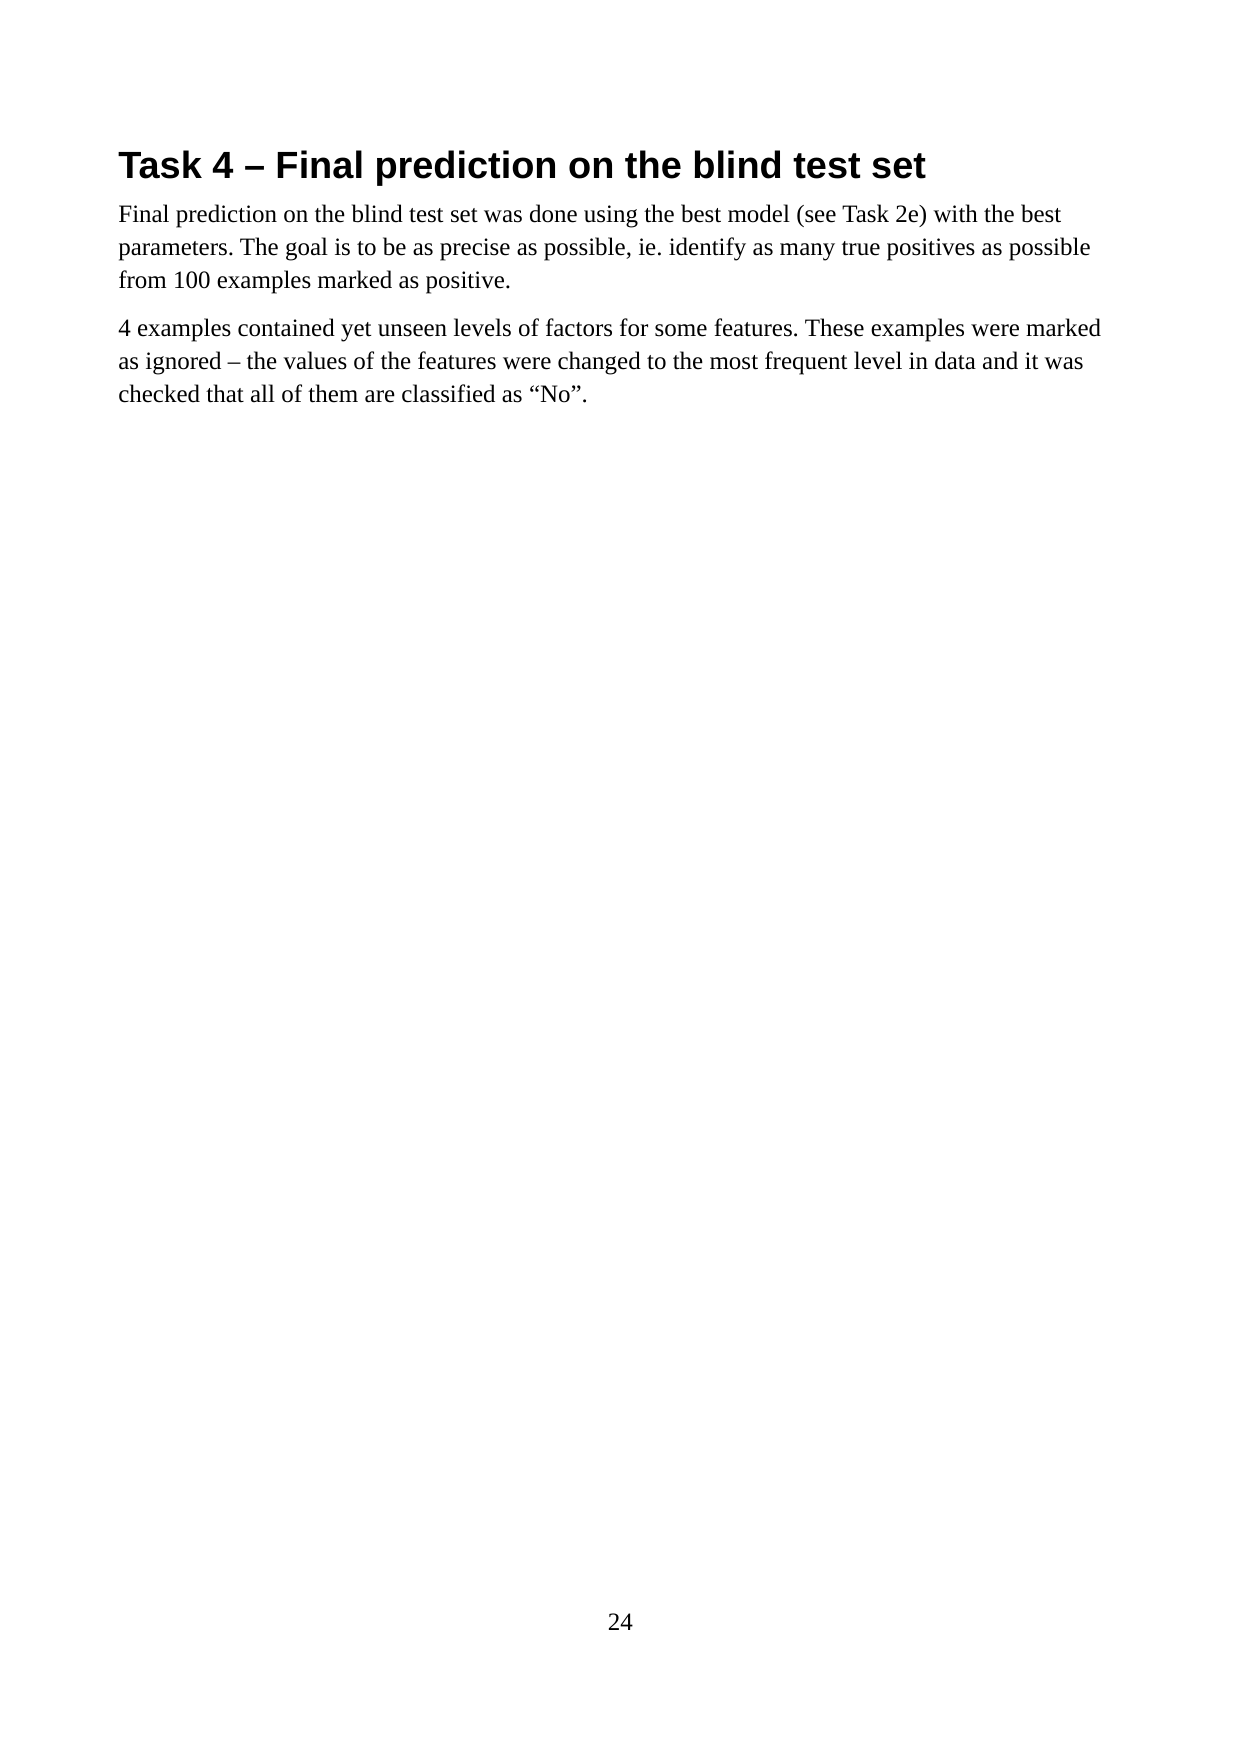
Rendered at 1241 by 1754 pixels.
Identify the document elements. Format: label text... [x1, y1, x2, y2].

text Final prediction on the blind test set was done using the best model (see Task 2e) with the best parameters. The goal is to be as precise as possible, ie. identify as many true positives as possible from 100 examples marked as positive. [118, 199, 1122, 294]
subtitle Task 4 – Final prediction on the blind test set [118, 143, 1122, 187]
text 4 examples contained yet unseen levels of factors for some features. These examples were marked as ignored – the values of the features were changed to the most frequent level in data and it was checked that all of them are classified as “No”. [118, 313, 1122, 408]
